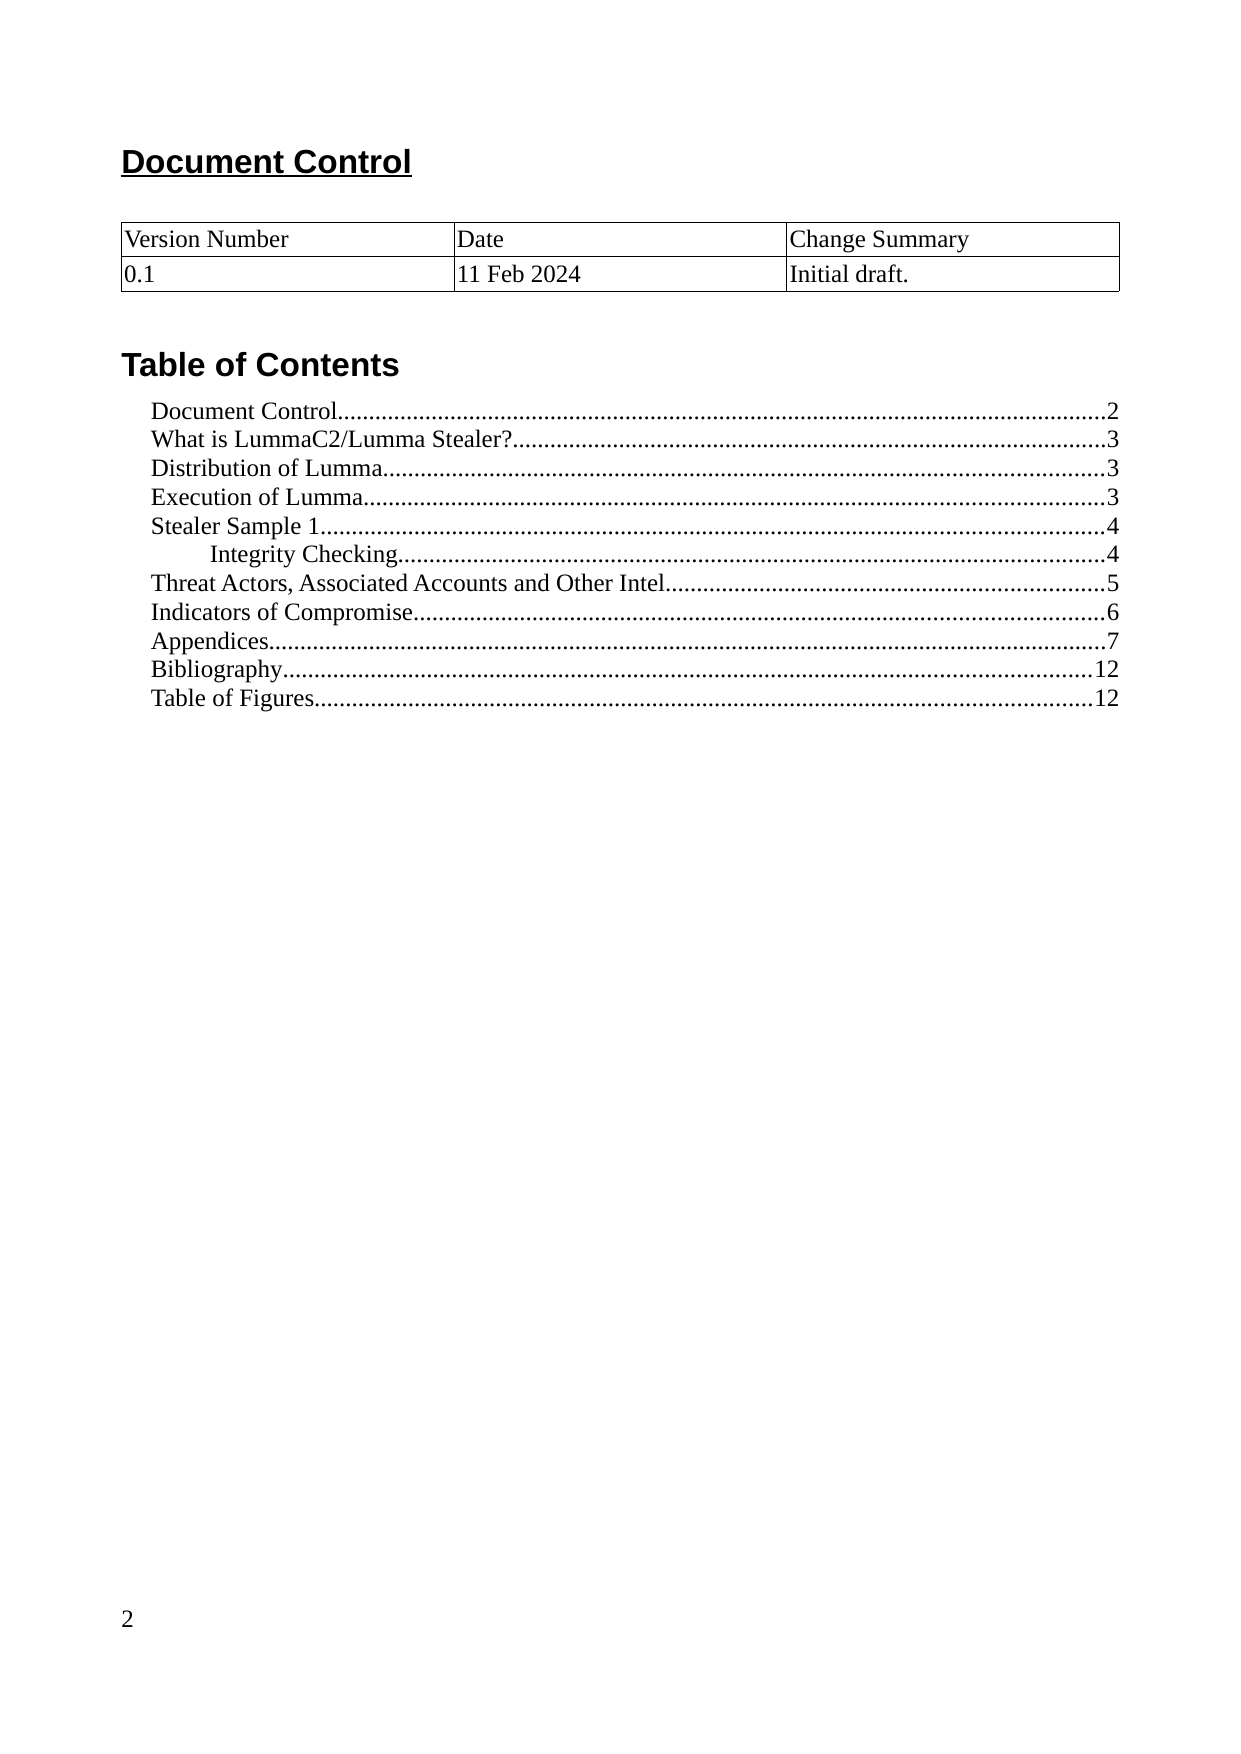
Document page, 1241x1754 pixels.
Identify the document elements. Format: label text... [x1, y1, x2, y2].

text Document Control 2 [151, 396, 1119, 424]
text Table of Figures 12 [151, 683, 1119, 712]
text Stealer Sample 1 4 [151, 511, 1119, 539]
text Threat Actors, Associated Accounts and Other Intel 5 [151, 568, 1119, 597]
text What is LummaC2/Lumma Stealer? 3 [151, 424, 1119, 453]
text Distribution of Lumma 3 [151, 453, 1119, 482]
text Appendices 7 [151, 626, 1119, 654]
subtitle Document Control [121, 142, 1119, 180]
table_header Change Summary [787, 223, 1119, 256]
text Indicators of Compromise 6 [151, 597, 1119, 626]
table_cell 11 Feb 2024 [455, 257, 786, 291]
subtitle Table of Contents [121, 345, 1119, 383]
text Execution of Lumma 3 [151, 482, 1119, 511]
table_cell Initial draft. [787, 257, 1119, 291]
table_header Date [455, 223, 786, 256]
text Integrity Checking 4 [209, 539, 1119, 568]
table_header Version Number [122, 223, 454, 256]
text Bibliography 12 [151, 654, 1119, 683]
table_cell 0.1 [122, 257, 454, 291]
